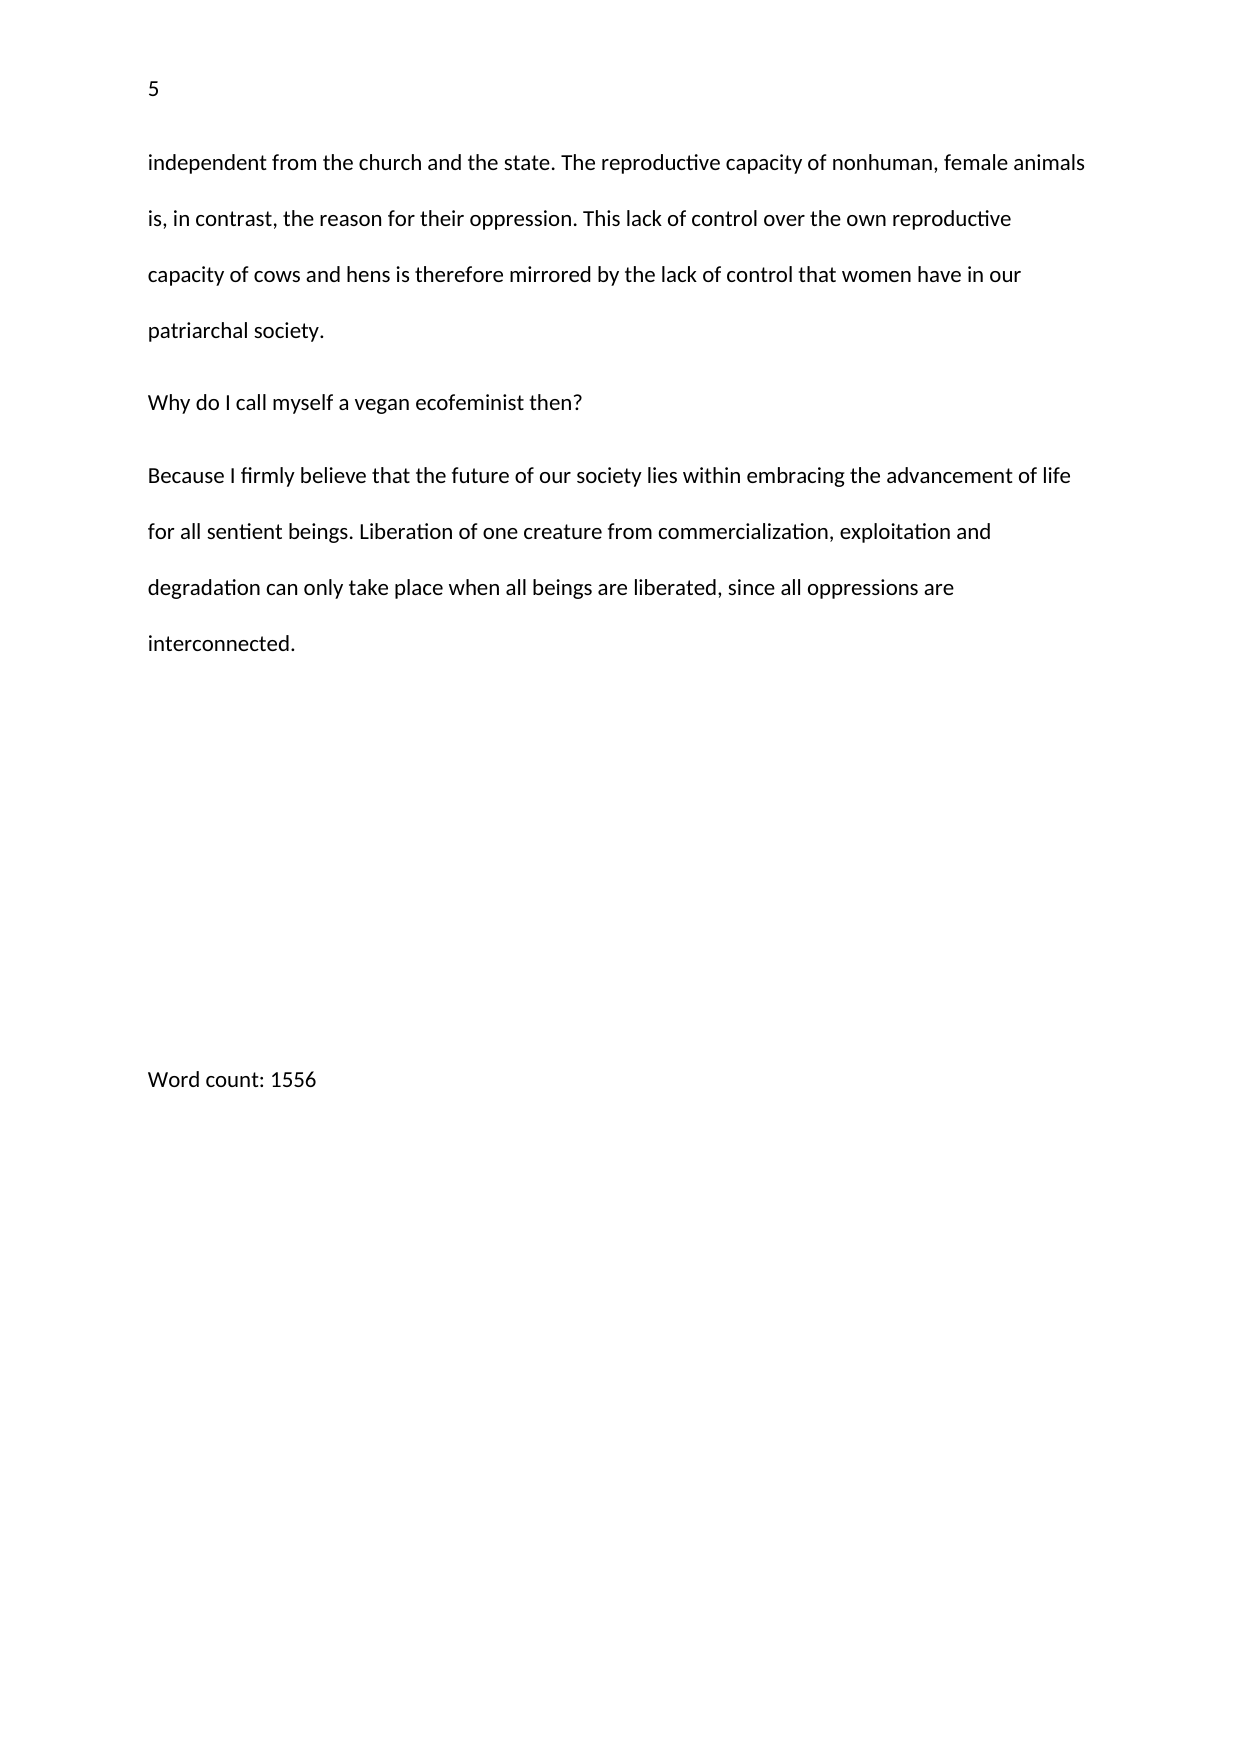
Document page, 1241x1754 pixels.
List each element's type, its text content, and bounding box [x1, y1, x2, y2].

text Because I firmly believe that the future of our society lies within embracing the advancement of life for all sentient beings. Liberation of one creature from commercialization, exploitation and degradation can only take place when all beings are liberated, since all oppressions are interconnected. [148, 461, 1093, 657]
text independent from the church and the state. The reproductive capacity of nonhuman, female animals is, in contrast, the reason for their oppression. This lack of control over the own reproductive capacity of cows and hens is therefore mirrored by the lack of control that women have in our patriarchal society. [148, 148, 1093, 344]
text Word count: 1556 [148, 1066, 1093, 1093]
text Why do I call myself a vegan ecofeminist then? [148, 388, 1093, 416]
